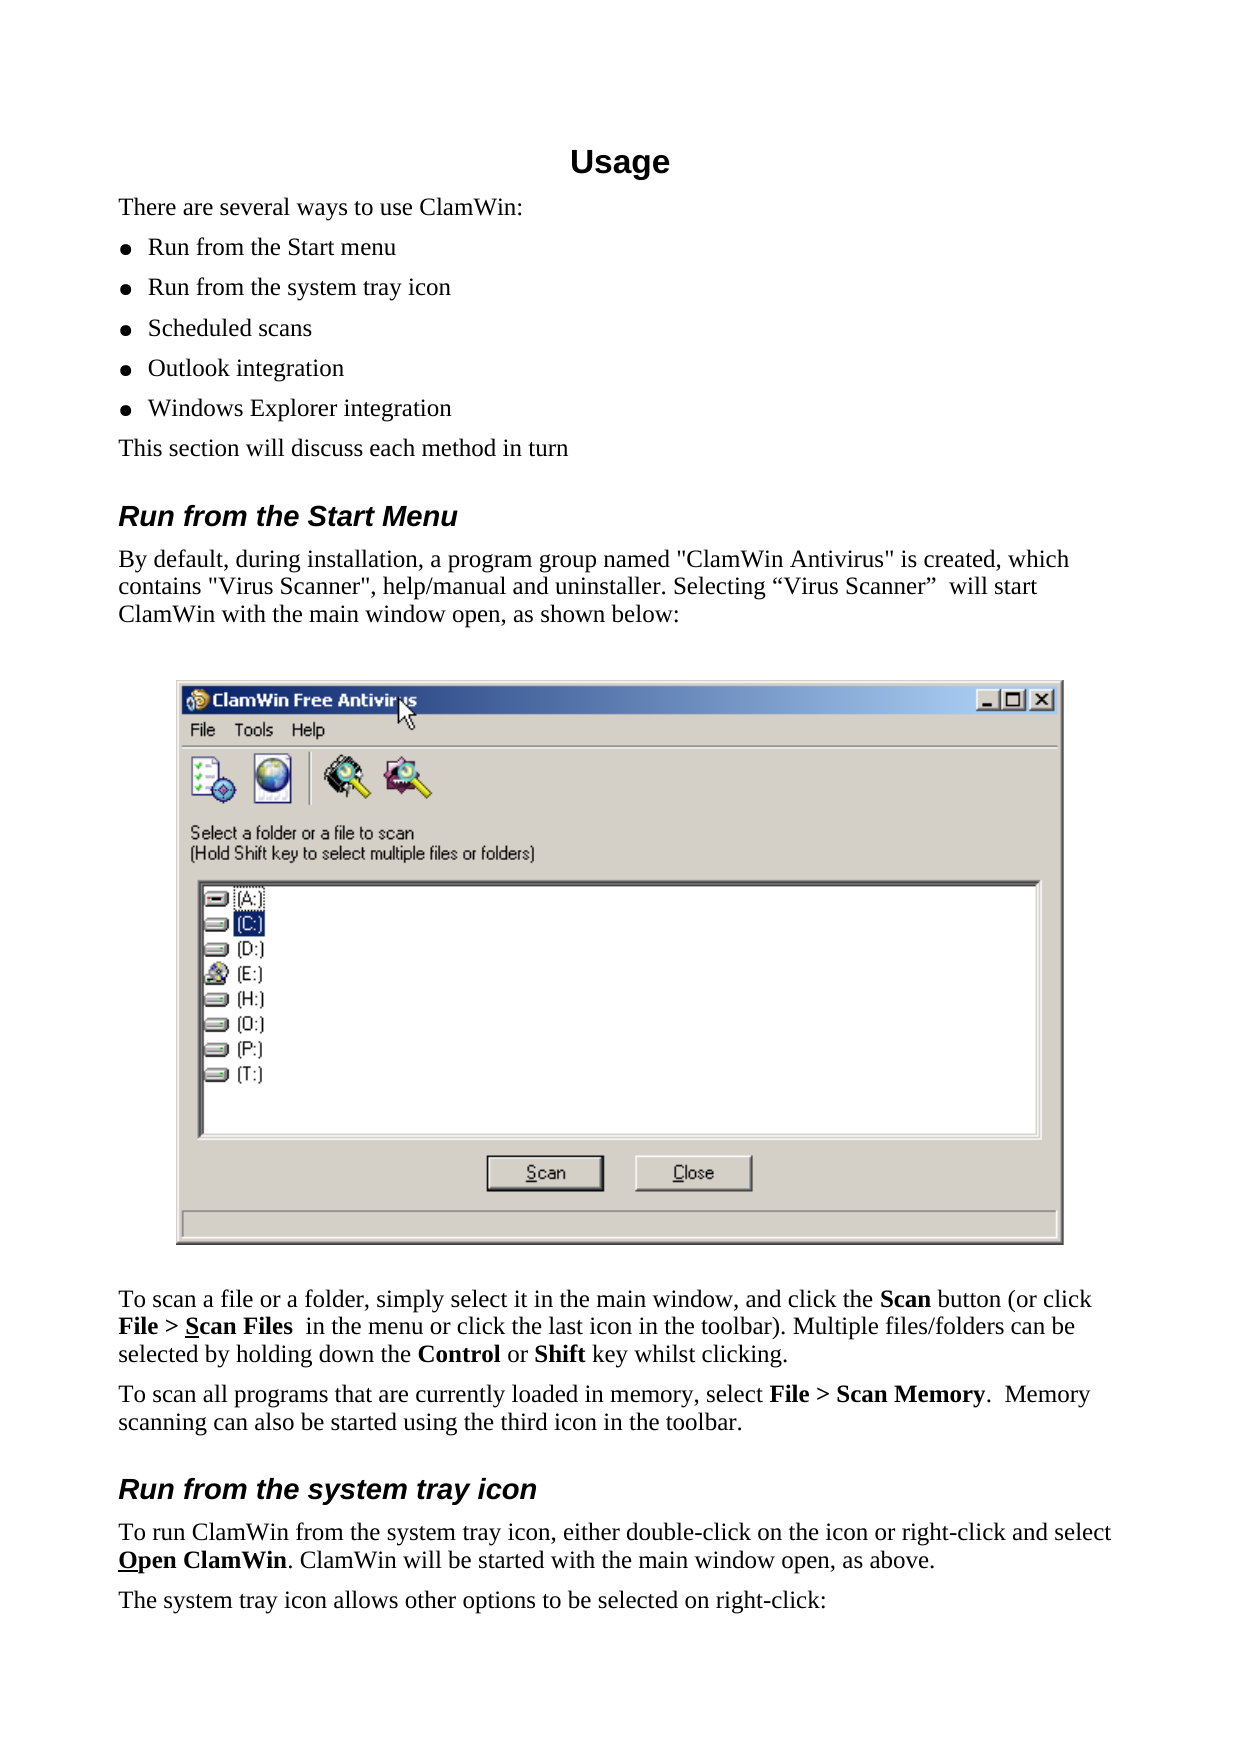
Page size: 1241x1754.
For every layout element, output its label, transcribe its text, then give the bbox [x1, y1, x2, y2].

list Windows Explorer integration [118, 394, 1122, 422]
text The system tray icon allows other options to be selected on right-click: [118, 1586, 1122, 1614]
picture [176, 680, 1064, 1245]
subtitle Run from the Start Menu [118, 499, 1122, 532]
list Scheduled scans [118, 314, 1122, 341]
text To scan a file or a folder, simply select it in the main window, and click the Scan button (or click File > Scan Files in the menu or click the last icon in the toolbar). Multiple files/folders can be selected by holding down the Control or Shift key whilst clicking. [118, 1285, 1122, 1368]
text By default, during installation, a program group named "ClamWin Antivirus" is created, which contains "Virus Scanner", help/manual and uninstaller. Selecting “Virus Scanner” will start ClamWin with the main window open, as shown below: [118, 545, 1122, 628]
text To scan all programs that are currently loaded in memory, select File > Scan Memory. Memory scanning can also be started using the third icon in the toolbar. [118, 1380, 1122, 1436]
text This section will discuss each method in turn [118, 434, 1122, 462]
list Run from the Start menu [118, 233, 1122, 261]
text There are several ways to use ClamWin: [118, 193, 1122, 221]
list Outlook integration [118, 354, 1122, 382]
list Run from the system tray icon [118, 273, 1122, 301]
subtitle Usage [118, 143, 1122, 181]
text To run ClamWin from the system tray icon, either double-click on the icon or right-click and select Open ClamWin. ClamWin will be started with the main window open, as above. [118, 1518, 1122, 1574]
subtitle Run from the system tray icon [118, 1473, 1122, 1506]
